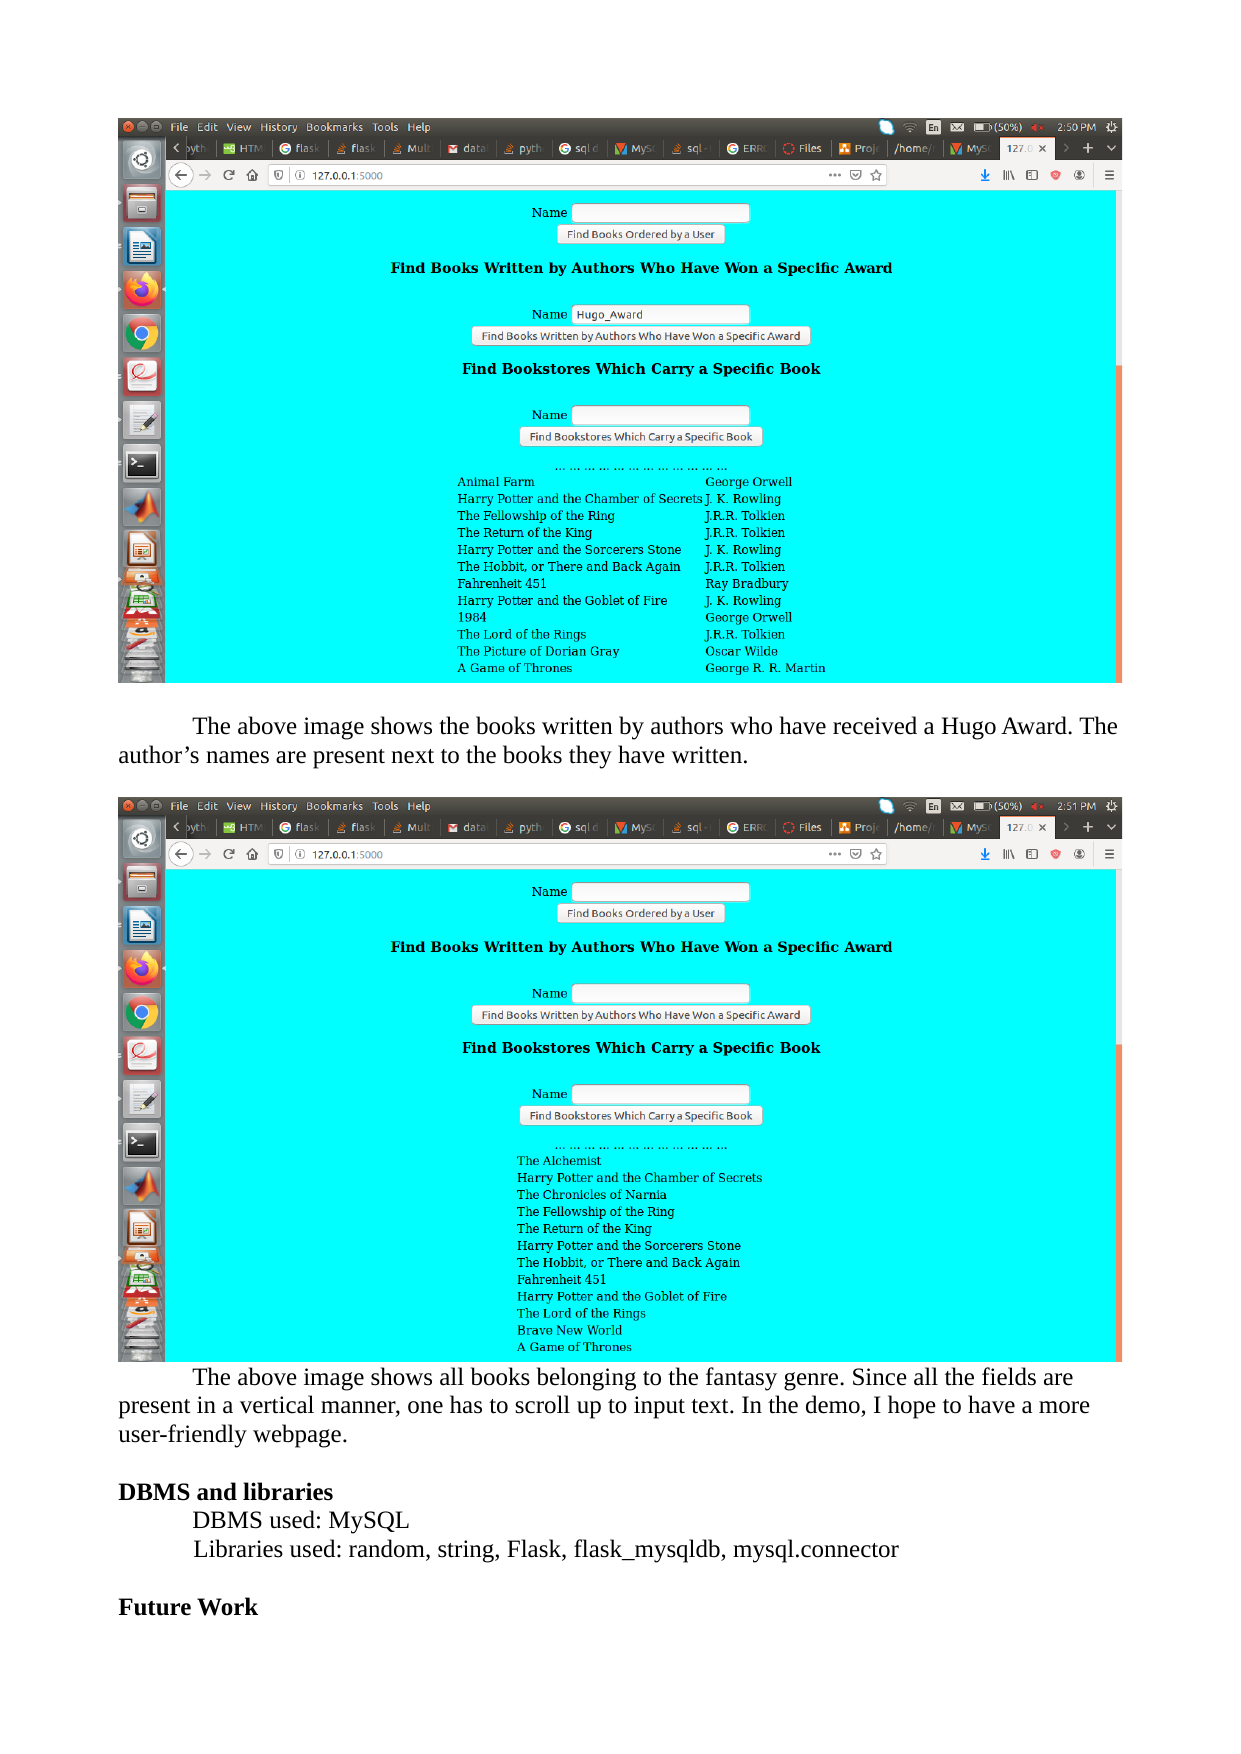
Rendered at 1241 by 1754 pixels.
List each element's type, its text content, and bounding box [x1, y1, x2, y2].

text DBMS and libraries [118, 1477, 1122, 1506]
text DBMS used: MySQL [118, 1506, 1122, 1534]
text The above image shows all books belonging to the fantasy genre. Since all the fields are present in a vertical manner, one has to scroll up to input text. In the demo, I hope to have a more user-friendly webpage. [118, 1362, 1122, 1448]
picture [118, 118, 1123, 683]
text The above image shows the books written by authors who have received a Hugo Award. The author’s names are present next to the books they have written. [118, 711, 1122, 769]
text Future Work [118, 1592, 1122, 1621]
picture [118, 797, 1123, 1362]
text Libraries used: random, string, Flask, flask_mysqldb, mysql.connector [118, 1534, 1122, 1563]
